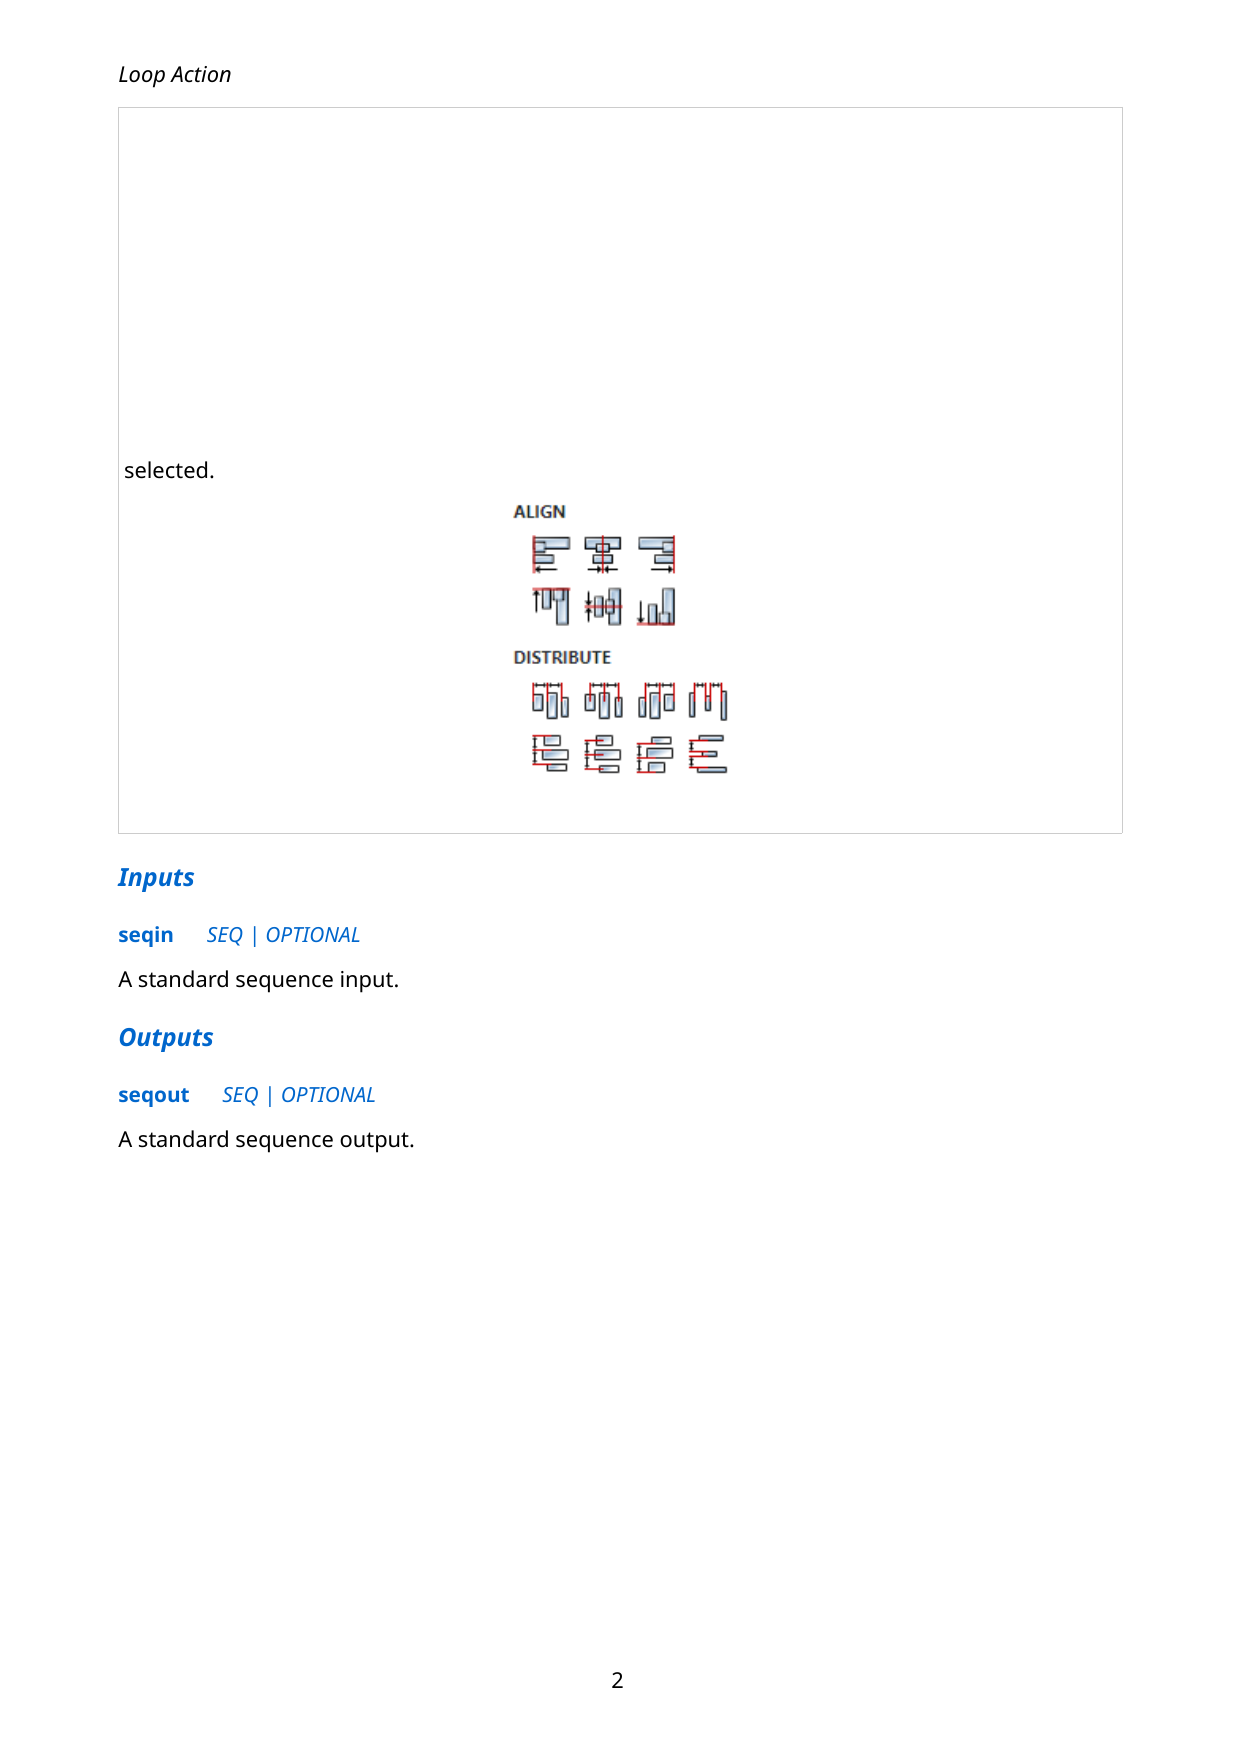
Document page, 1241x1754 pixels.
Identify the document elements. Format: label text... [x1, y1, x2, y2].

subtitle seqout SEQ | OPTIONAL [118, 1081, 1122, 1109]
text A standard sequence output. [118, 1124, 1122, 1153]
subtitle seqin SEQ | OPTIONAL [118, 920, 1122, 949]
table_cell selected. [119, 108, 1122, 833]
subtitle Outputs [118, 1020, 1122, 1054]
text A standard sequence input. [118, 963, 1122, 993]
picture [490, 496, 750, 786]
subtitle Inputs [118, 860, 1122, 894]
